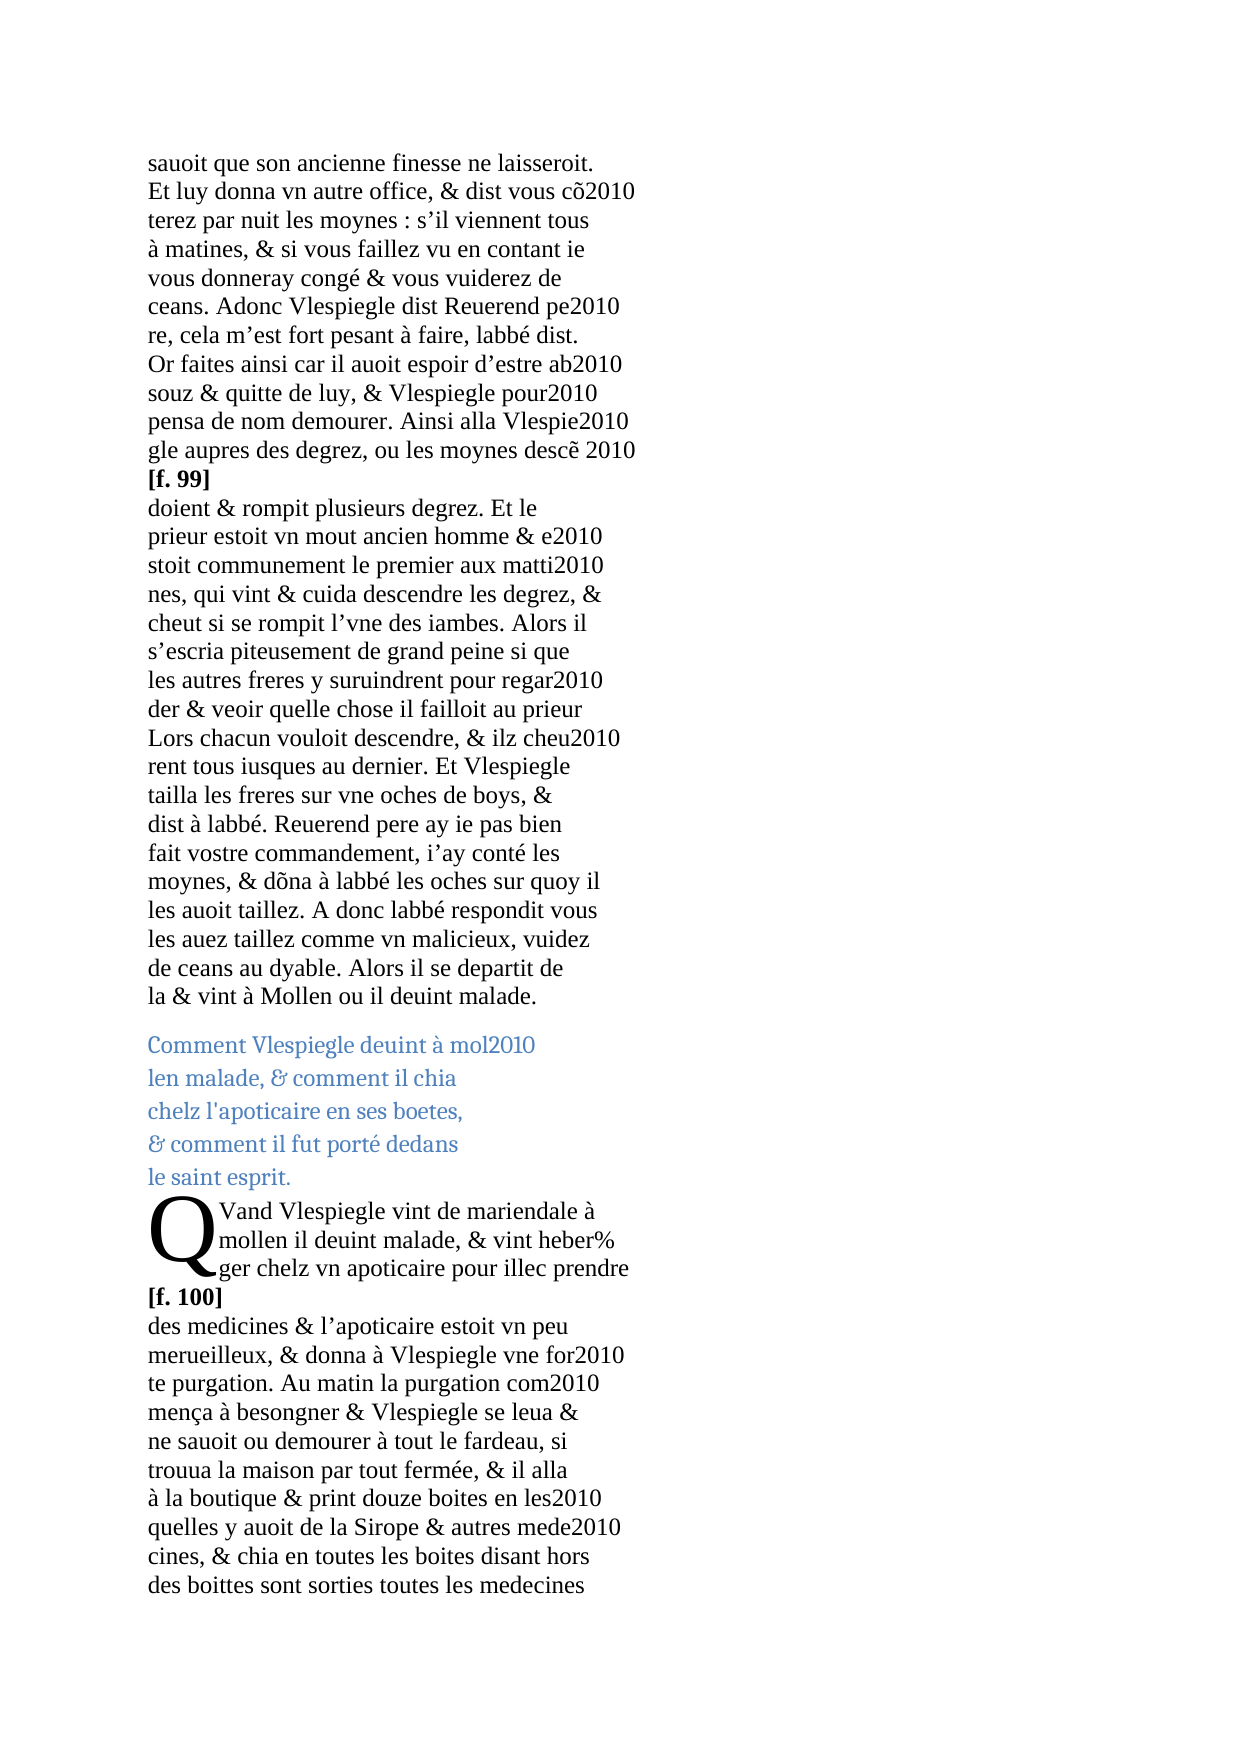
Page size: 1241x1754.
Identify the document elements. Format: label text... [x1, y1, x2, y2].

text sauoit que son ancienne finesse ne laisseroit. Et luy donna vn autre office, & dist vous cõ2010 terez par nuit les moynes : s’il viennent tous à matines, & si vous faillez vu en contant ie vous donneray congé & vous vuiderez de ceans. Adonc Vlespiegle dist Reuerend pe2010 re, cela m’est fort pesant à faire, labbé dist. Or faites ainsi car il auoit espoir d’estre ab2010 souz & quitte de luy, & Vlespiegle pour2010 pensa de nom demourer. Ainsi alla Vlespie2010 gle aupres des degrez, ou les moynes descẽ 2010 [f. 99] [148, 148, 1093, 493]
text doient & rompit plusieurs degrez. Et le prieur estoit vn mout ancien homme & e2010 stoit communement le premier aux matti2010 nes, qui vint & cuida descendre les degrez, & cheut si se rompit l’vne des iambes. Alors il s’escria piteusement de grand peine si que les autres freres y suruindrent pour regar2010 der & veoir quelle chose il failloit au prieur Lors chacun vouloit descendre, & ilz cheu2010 rent tous iusques au dernier. Et Vlespiegle tailla les freres sur vne oches de boys, & dist à labbé. Reuerend pere ay ie pas bien fait vostre commandement, i’ay conté les moynes, & dõna à labbé les oches sur quoy il les auoit taillez. A donc labbé respondit vous les auez taillez comme vn malicieux, vuidez de ceans au dyable. Alors il se departit de la & vint à Mollen ou il deuint malade. [148, 493, 1093, 1010]
text QVand Vlespiegle vint de mariendale à mollen il deuint malade, & vint heber% ger chelz vn apoticaire pour illec prendre [f. 100] [148, 1196, 1093, 1311]
text des medicines & l’apoticaire estoit vn peu merueilleux, & donna à Vlespiegle vne for2010 te purgation. Au matin la purgation com2010 mença à besongner & Vlespiegle se leua & ne sauoit ou demourer à tout le fardeau, si trouua la maison par tout fermée, & il alla à la boutique & print douze boites en les2010 quelles y auoit de la Sirope & autres mede2010 cines, & chia en toutes les boites disant hors des boittes sont sorties toutes les medecines [148, 1311, 1093, 1598]
subtitle Comment Vlespiegle deuint à mol2010 len malade, & comment il chia chelz l'apoticaire en ses boetes, & comment il fut porté dedans le saint esprit. [148, 1031, 1093, 1192]
